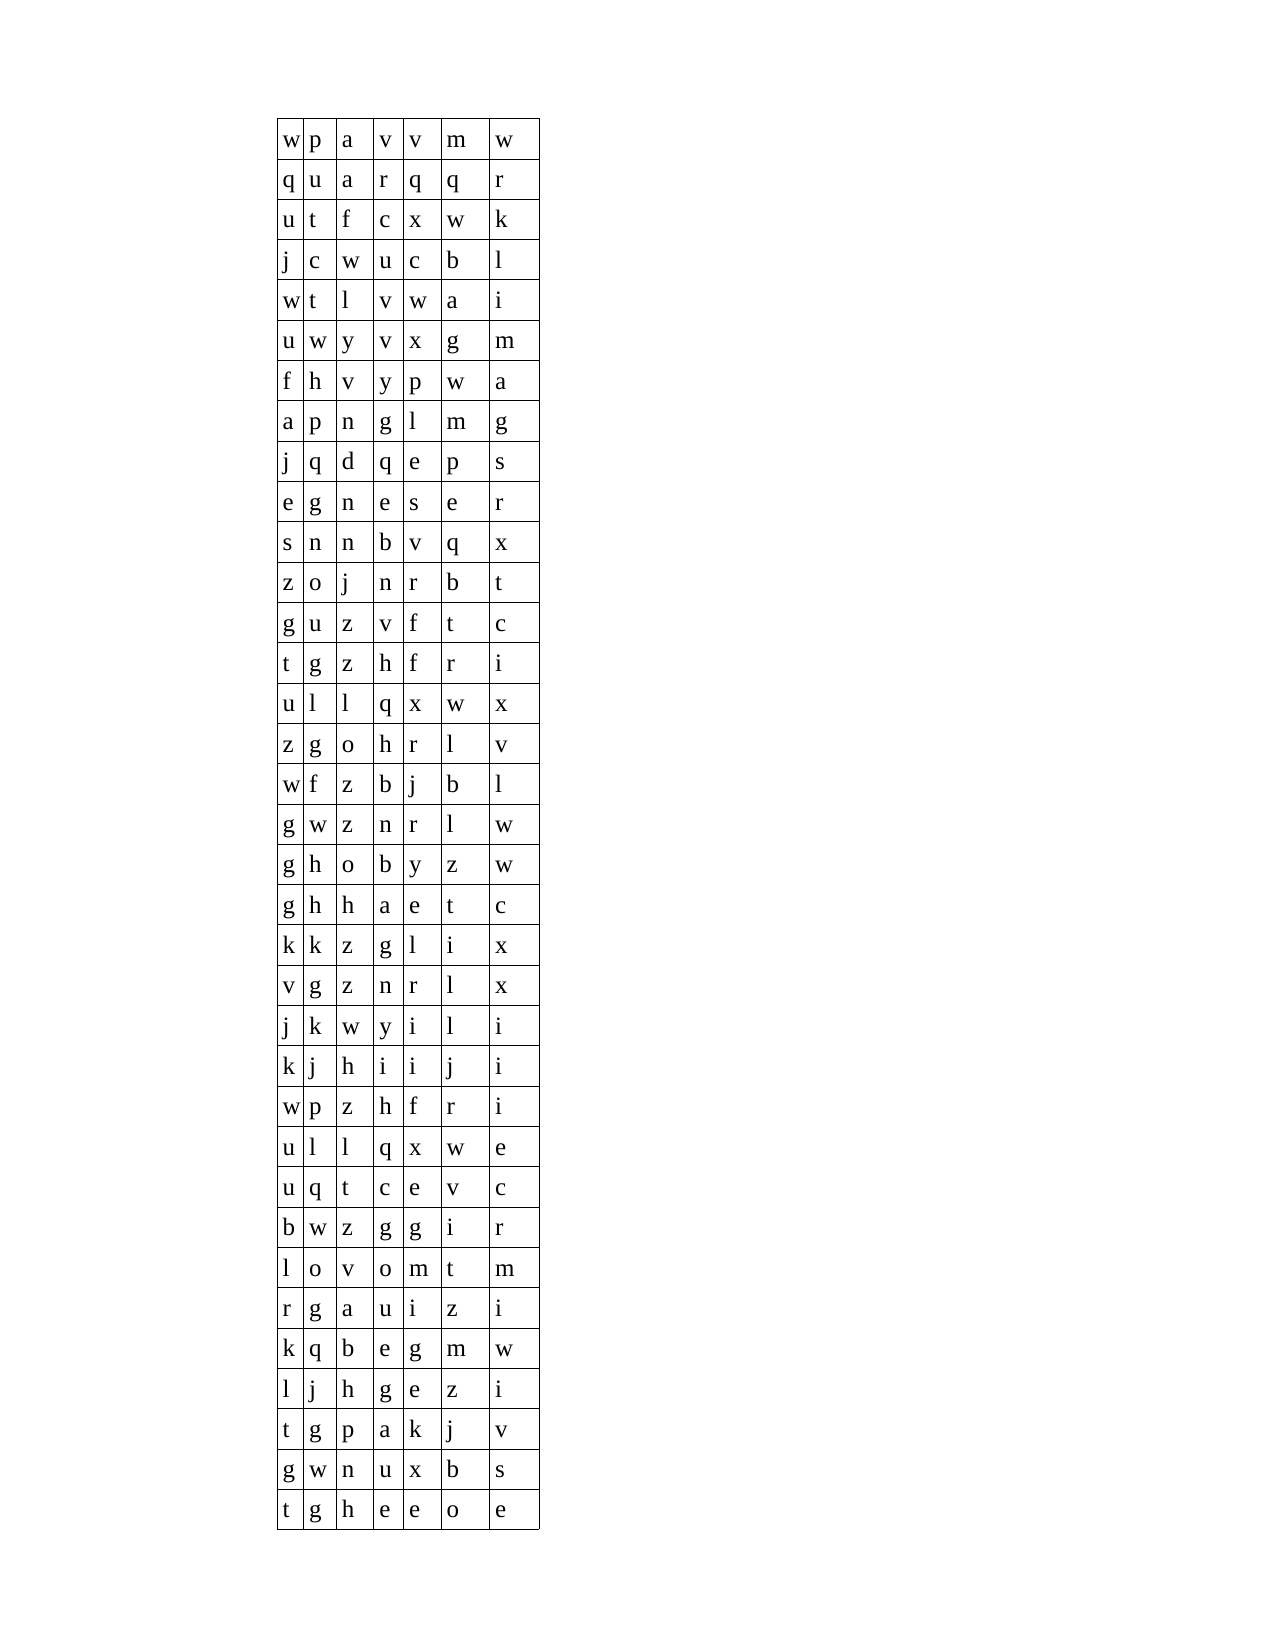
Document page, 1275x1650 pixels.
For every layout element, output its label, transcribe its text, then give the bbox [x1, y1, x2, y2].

table_cell f [404, 643, 441, 682]
table_cell q [442, 522, 489, 562]
table_cell b [337, 1329, 373, 1368]
table_cell h [337, 1046, 373, 1086]
table_cell e [404, 1490, 441, 1529]
table_cell v [442, 1167, 489, 1207]
table_cell r [490, 1208, 539, 1247]
table_cell w [490, 845, 539, 884]
table_cell l [337, 280, 373, 320]
table_cell w [278, 119, 303, 158]
table_cell t [442, 603, 489, 642]
table_cell k [490, 200, 539, 239]
table_cell w [337, 240, 373, 279]
table_cell w [304, 321, 336, 360]
table_cell s [278, 522, 303, 562]
table_cell n [337, 522, 373, 562]
table_cell v [490, 1409, 539, 1448]
table_cell a [442, 280, 489, 320]
table_cell v [337, 1248, 373, 1287]
table_cell k [304, 925, 336, 965]
table_cell i [404, 1006, 441, 1045]
table_cell e [374, 482, 403, 521]
table_cell u [278, 321, 303, 360]
table_cell c [490, 1167, 539, 1207]
table_cell m [490, 321, 539, 360]
table_cell k [278, 1329, 303, 1368]
table_cell l [304, 684, 336, 723]
table_cell n [337, 482, 373, 521]
table_cell z [337, 805, 373, 844]
table_cell x [404, 200, 441, 239]
table_cell x [490, 966, 539, 1005]
table_cell l [490, 764, 539, 803]
table_cell l [278, 1248, 303, 1287]
table_cell f [304, 764, 336, 803]
table_cell v [374, 603, 403, 642]
table_cell x [404, 1450, 441, 1489]
table_cell v [374, 321, 403, 360]
table_cell p [304, 1087, 336, 1126]
table_cell w [442, 200, 489, 239]
table_cell f [337, 200, 373, 239]
table_cell g [304, 482, 336, 521]
table_cell v [337, 361, 373, 400]
table_cell b [442, 563, 489, 602]
table_cell v [278, 966, 303, 1005]
table_cell z [337, 966, 373, 1005]
table_cell i [404, 1288, 441, 1327]
table_cell q [442, 160, 489, 199]
table_cell a [374, 1409, 403, 1448]
table_cell t [490, 563, 539, 602]
table_cell a [490, 361, 539, 400]
table_cell t [278, 1409, 303, 1448]
table_cell m [404, 1248, 441, 1287]
table_cell t [278, 643, 303, 682]
table_cell x [404, 1127, 441, 1166]
table_cell g [304, 724, 336, 763]
table_cell l [442, 966, 489, 1005]
table_cell m [442, 119, 489, 158]
table_cell g [304, 1490, 336, 1529]
table_cell e [278, 482, 303, 521]
table_cell z [337, 643, 373, 682]
table_cell w [442, 1127, 489, 1166]
table_cell u [278, 684, 303, 723]
table_cell d [337, 442, 373, 481]
table_cell l [404, 925, 441, 965]
table_cell b [374, 522, 403, 562]
table_cell r [278, 1288, 303, 1327]
table_cell x [490, 684, 539, 723]
table_cell m [490, 1248, 539, 1287]
table_cell z [337, 925, 373, 965]
table_cell u [304, 160, 336, 199]
table_cell e [442, 482, 489, 521]
table_cell r [490, 160, 539, 199]
table_cell j [278, 442, 303, 481]
table_cell c [374, 1167, 403, 1207]
table_cell j [404, 764, 441, 803]
table_cell j [304, 1369, 336, 1408]
table_cell w [278, 764, 303, 803]
table_cell z [442, 845, 489, 884]
table_cell z [337, 1208, 373, 1247]
table_cell z [278, 563, 303, 602]
table_cell z [442, 1288, 489, 1327]
table_cell v [490, 724, 539, 763]
table_cell u [374, 240, 403, 279]
table_cell g [374, 925, 403, 965]
table_cell r [442, 643, 489, 682]
table_cell k [304, 1006, 336, 1045]
table_cell x [404, 684, 441, 723]
table_cell p [404, 361, 441, 400]
table_cell y [374, 1006, 403, 1045]
table_cell j [278, 1006, 303, 1045]
table_cell w [490, 805, 539, 844]
table_cell h [374, 643, 403, 682]
table_cell w [337, 1006, 373, 1045]
table_cell f [278, 361, 303, 400]
table_cell w [304, 805, 336, 844]
table_cell w [490, 1329, 539, 1368]
table_cell g [304, 966, 336, 1005]
table_cell q [278, 160, 303, 199]
table_cell r [404, 805, 441, 844]
table_cell p [442, 442, 489, 481]
table_cell x [490, 522, 539, 562]
table_cell a [337, 1288, 373, 1327]
table_cell l [278, 1369, 303, 1408]
table_cell g [374, 1208, 403, 1247]
table_cell t [442, 885, 489, 924]
table_cell g [278, 845, 303, 884]
table_cell q [304, 1167, 336, 1207]
table_cell a [278, 401, 303, 441]
table_cell x [490, 925, 539, 965]
table_cell h [374, 724, 403, 763]
table_cell q [304, 442, 336, 481]
table_cell o [442, 1490, 489, 1529]
table_cell m [442, 401, 489, 441]
table_cell r [404, 966, 441, 1005]
table_cell e [374, 1329, 403, 1368]
table_cell h [304, 361, 336, 400]
table_cell w [442, 684, 489, 723]
table_cell k [278, 925, 303, 965]
table_cell q [304, 1329, 336, 1368]
table_cell i [490, 1369, 539, 1408]
table_cell f [404, 1087, 441, 1126]
table_cell o [337, 724, 373, 763]
table_cell s [490, 442, 539, 481]
table_cell b [374, 764, 403, 803]
table_cell u [374, 1450, 403, 1489]
table_cell z [337, 1087, 373, 1126]
table_cell h [337, 1369, 373, 1408]
table_cell s [490, 1450, 539, 1489]
table_cell z [337, 603, 373, 642]
table_cell v [404, 119, 441, 158]
table_cell i [374, 1046, 403, 1086]
table_cell c [374, 200, 403, 239]
table_cell l [404, 401, 441, 441]
table_cell i [490, 1288, 539, 1327]
table_cell u [278, 200, 303, 239]
table_cell r [490, 482, 539, 521]
table_cell l [490, 240, 539, 279]
table_cell g [278, 1450, 303, 1489]
table_cell g [278, 885, 303, 924]
table_cell w [304, 1208, 336, 1247]
table_cell t [337, 1167, 373, 1207]
table_cell t [304, 200, 336, 239]
table_cell l [337, 684, 373, 723]
table_cell n [374, 805, 403, 844]
table_cell g [374, 401, 403, 441]
table_cell c [490, 603, 539, 642]
table_cell y [404, 845, 441, 884]
table_cell z [442, 1369, 489, 1408]
table_cell w [442, 361, 489, 400]
table_cell g [404, 1329, 441, 1368]
table_cell g [404, 1208, 441, 1247]
table_cell a [374, 885, 403, 924]
table_cell f [404, 603, 441, 642]
table_cell g [374, 1369, 403, 1408]
table_cell c [404, 240, 441, 279]
table_cell r [374, 160, 403, 199]
table_cell b [442, 764, 489, 803]
table_cell u [278, 1167, 303, 1207]
table_cell w [278, 1087, 303, 1126]
table_cell o [304, 563, 336, 602]
table_cell b [442, 1450, 489, 1489]
table_cell r [404, 724, 441, 763]
table_cell h [374, 1087, 403, 1126]
table_cell j [442, 1409, 489, 1448]
table_cell h [304, 885, 336, 924]
table_cell v [374, 119, 403, 158]
table_cell v [404, 522, 441, 562]
table_cell g [278, 805, 303, 844]
table_cell w [490, 119, 539, 158]
table_cell w [304, 1450, 336, 1489]
table_cell w [404, 280, 441, 320]
table_cell s [404, 482, 441, 521]
table_cell i [490, 643, 539, 682]
table_cell c [304, 240, 336, 279]
table_cell n [304, 522, 336, 562]
table_cell p [337, 1409, 373, 1448]
table_cell n [337, 1450, 373, 1489]
table_cell q [374, 1127, 403, 1166]
table_cell h [304, 845, 336, 884]
table_cell h [337, 1490, 373, 1529]
table_cell i [490, 1006, 539, 1045]
table_cell q [404, 160, 441, 199]
table_cell i [490, 280, 539, 320]
table_cell l [337, 1127, 373, 1166]
table_cell j [442, 1046, 489, 1086]
table_cell o [374, 1248, 403, 1287]
table_cell e [490, 1490, 539, 1529]
table_cell j [337, 563, 373, 602]
table_cell e [404, 1369, 441, 1408]
table_cell e [490, 1127, 539, 1166]
table_cell a [337, 160, 373, 199]
table_cell p [304, 401, 336, 441]
table_cell u [278, 1127, 303, 1166]
table_cell g [304, 643, 336, 682]
table_cell y [374, 361, 403, 400]
table_cell m [442, 1329, 489, 1368]
table_cell g [278, 603, 303, 642]
table_cell b [278, 1208, 303, 1247]
table_cell a [337, 119, 373, 158]
table_cell e [404, 885, 441, 924]
table_cell q [374, 442, 403, 481]
table_cell l [442, 724, 489, 763]
table_cell v [374, 280, 403, 320]
table_cell g [442, 321, 489, 360]
table_cell r [442, 1087, 489, 1126]
table_cell t [278, 1490, 303, 1529]
table_cell w [278, 280, 303, 320]
table_cell g [304, 1288, 336, 1327]
table_cell l [304, 1127, 336, 1166]
table_cell h [337, 885, 373, 924]
table_cell e [404, 1167, 441, 1207]
table_cell g [490, 401, 539, 441]
table_cell i [490, 1046, 539, 1086]
table_cell o [337, 845, 373, 884]
table_cell o [304, 1248, 336, 1287]
table_cell p [304, 119, 336, 158]
table_cell b [442, 240, 489, 279]
table_cell x [404, 321, 441, 360]
table_cell i [442, 1208, 489, 1247]
table_cell t [304, 280, 336, 320]
table_cell l [442, 1006, 489, 1045]
table_cell n [374, 966, 403, 1005]
table_cell k [278, 1046, 303, 1086]
table_cell n [337, 401, 373, 441]
table_cell b [374, 845, 403, 884]
table_cell g [304, 1409, 336, 1448]
table_cell e [374, 1490, 403, 1529]
table_cell l [442, 805, 489, 844]
table_cell r [404, 563, 441, 602]
table_cell k [404, 1409, 441, 1448]
table_cell u [374, 1288, 403, 1327]
table_cell j [278, 240, 303, 279]
table_cell z [278, 724, 303, 763]
table_cell j [304, 1046, 336, 1086]
table_cell i [442, 925, 489, 965]
table_cell i [404, 1046, 441, 1086]
table_cell n [374, 563, 403, 602]
table_cell u [304, 603, 336, 642]
table_cell c [490, 885, 539, 924]
table_cell e [404, 442, 441, 481]
table_cell i [490, 1087, 539, 1126]
table_cell q [374, 684, 403, 723]
table_cell t [442, 1248, 489, 1287]
table_cell y [337, 321, 373, 360]
table_cell z [337, 764, 373, 803]
